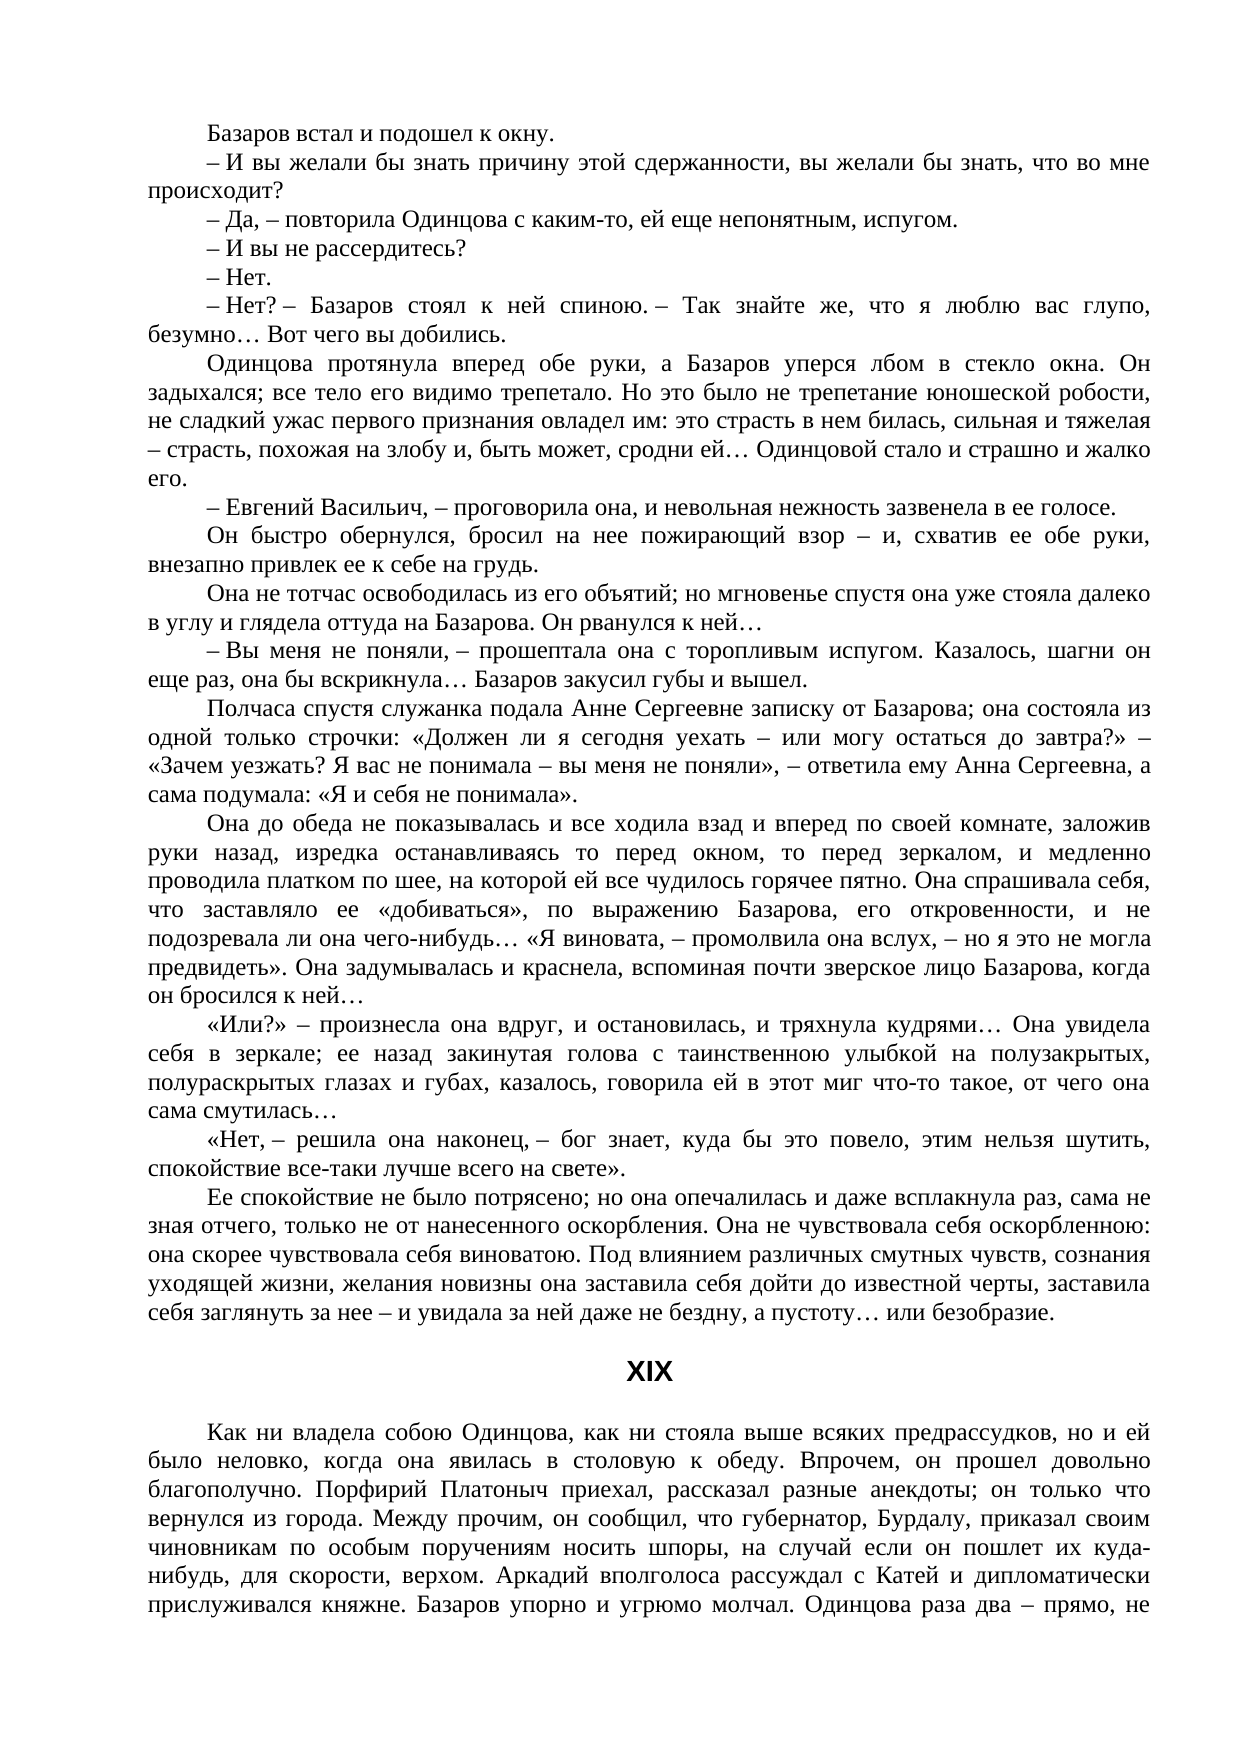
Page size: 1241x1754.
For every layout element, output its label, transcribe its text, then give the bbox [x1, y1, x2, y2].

text – Нет. [148, 262, 1152, 291]
text Одинцова протянула вперед обе руки, а Базаров уперся лбом в стекло окна. Он задыхался; все тело его видимо трепетало. Но это было не трепетание юношеской робости, не сладкий ужас первого признания овладел им: это страсть в нем билась, сильная и тяжелая – страсть, похожая на злобу и, быть может, сродни ей… Одинцовой стало и страшно и жалко его. [148, 348, 1152, 492]
text «Или?» – произнесла она вдруг, и остановилась, и тряхнула кудрями… Она увидела себя в зеркале; ее назад закинутая голова с таинственною улыбкой на полузакрытых, полураскрытых глазах и губах, казалось, говорила ей в этот миг что-то такое, от чего она сама смутилась… [148, 1009, 1152, 1124]
text Она до обеда не показывалась и все ходила взад и вперед по своей комнате, заложив руки назад, изредка останавливаясь то перед окном, то перед зеркалом, и медленно проводила платком по шее, на которой ей все чудилось горячее пятно. Она спрашивала себя, что заставляло ее «добиваться», по выражению Базарова, его откровенности, и не подозревала ли она чего-нибудь… «Я виновата, – промолвила она вслух, – но я это не могла предвидеть». Она задумывалась и краснела, вспоминая почти зверское лицо Базарова, когда он бросился к ней… [148, 808, 1152, 1009]
text Как ни владела собою Одинцова, как ни стояла выше всяких предрассудков, но и ей было неловко, когда она явилась в столовую к обеду. Впрочем, он прошел довольно благополучно. Порфирий Платоныч приехал, рассказал разные анекдоты; он только что вернулся из города. Между прочим, он сообщил, что губернатор, Бурдалу, приказал своим чиновникам по особым поручениям носить шпоры, на случай если он пошлет их куда-нибудь, для скорости, верхом. Аркадий вполголоса рассуждал с Катей и дипломатически прислуживался княжне. Базаров упорно и угрюмо молчал. Одинцова раза два – прямо, не [148, 1417, 1152, 1618]
text «Нет, – решила она наконец, – бог знает, куда бы это повело, этим нельзя шутить, спокойствие все-таки лучше всего на свете». [148, 1124, 1152, 1182]
text – И вы не рассердитесь? [148, 233, 1152, 262]
text Базаров встал и подошел к окну. [148, 118, 1152, 147]
text Он быстро обернулся, бросил на нее пожирающий взор – и, схватив ее обе руки, внезапно привлек ее к себе на грудь. [148, 521, 1152, 578]
text Полчаса спустя служанка подала Анне Сергеевне записку от Базарова; она состояла из одной только строчки: «Должен ли я сегодня уехать – или могу остаться до завтра?» – «Зачем уезжать? Я вас не понимала – вы меня не поняли», – ответила ему Анна Сергеевна, а сама подумала: «Я и себя не понимала». [148, 693, 1152, 808]
text – Вы меня не поняли, – прошептала она с торопливым испугом. Казалось, шагни он еще раз, она бы вскрикнула… Базаров закусил губы и вышел. [148, 636, 1152, 693]
text – И вы желали бы знать причину этой сдержанности, вы желали бы знать, что во мне происходит? [148, 147, 1152, 204]
text – Да, – повторила Одинцова с каким-то, ей еще непонятным, испугом. [148, 204, 1152, 233]
text Ее спокойствие не было потрясено; но она опечалилась и даже всплакнула раз, сама не зная отчего, только не от нанесенного оскорбления. Она не чувствовала себя оскорбленною: она скорее чувствовала себя виноватою. Под влиянием различных смутных чувств, сознания уходящей жизни, желания новизны она заставила себя дойти до известной черты, заставила себя заглянуть за нее – и увидала за ней даже не бездну, а пустоту… или безобразие. [148, 1182, 1152, 1326]
text – Евгений Васильич, – проговорила она, и невольная нежность зазвенела в ее голосе. [148, 492, 1152, 521]
text – Нет? – Базаров стоял к ней спиною. – Так знайте же, что я люблю вас глупо, безумно… Вот чего вы добились. [148, 291, 1152, 348]
text Она не тотчас освободилась из его объятий; но мгновенье спустя она уже стояла далеко в углу и глядела оттуда на Базарова. Он рванулся к ней… [148, 578, 1152, 636]
subtitle XIX [148, 1354, 1152, 1388]
